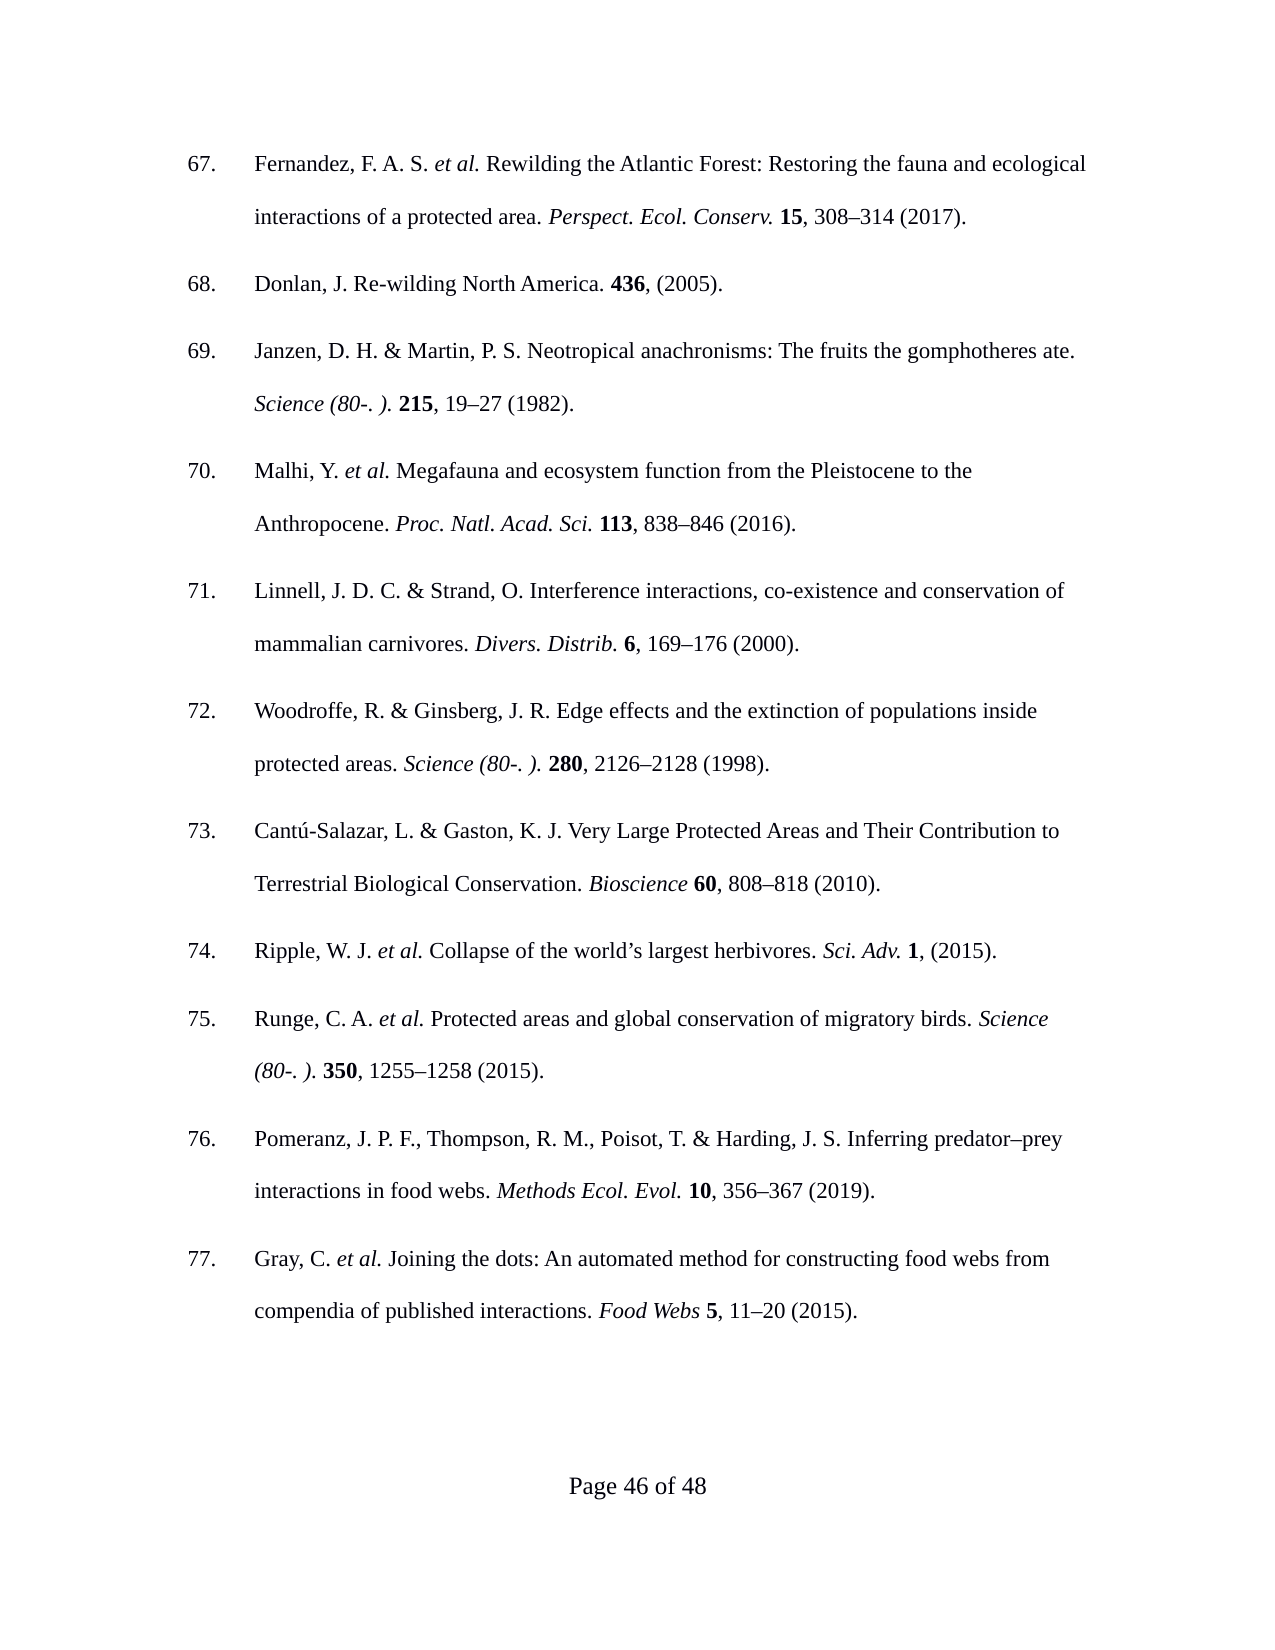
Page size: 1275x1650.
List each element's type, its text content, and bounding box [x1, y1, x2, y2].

text 68. Donlan, J. Re-wilding North America. 436, (2005). [187, 270, 1087, 296]
text 71. Linnell, J. D. C. & Strand, O. Interference interactions, co-existence and conservation of mammalian carnivores. Divers. Distrib. 6, 169–176 (2000). [187, 577, 1087, 656]
text 77. Gray, C. et al. Joining the dots: An automated method for constructing food webs from compendia of published interactions. Food Webs 5, 11–20 (2015). [187, 1244, 1087, 1324]
text 74. Ripple, W. J. et al. Collapse of the world’s largest herbivores. Sci. Adv. 1, (2015). [187, 937, 1087, 964]
text 72. Woodroffe, R. & Ginsberg, J. R. Edge effects and the extinction of populations inside protected areas. Science (80-. ). 280, 2126–2128 (1998). [187, 697, 1087, 776]
text 76. Pomeranz, J. P. F., Thompson, R. M., Poisot, T. & Harding, J. S. Inferring predator–prey interactions in food webs. Methods Ecol. Evol. 10, 356–367 (2019). [187, 1124, 1087, 1204]
text 75. Runge, C. A. et al. Protected areas and global conservation of migratory birds. Science (80-. ). 350, 1255–1258 (2015). [187, 1004, 1087, 1084]
text 73. Cantú-Salazar, L. & Gaston, K. J. Very Large Protected Areas and Their Contribution to Terrestrial Biological Conservation. Bioscience 60, 808–818 (2010). [187, 817, 1087, 896]
text 70. Malhi, Y. et al. Megafauna and ecosystem function from the Pleistocene to the Anthropocene. Proc. Natl. Acad. Sci. 113, 838–846 (2016). [187, 457, 1087, 536]
text 69. Janzen, D. H. & Martin, P. S. Neotropical anachronisms: The fruits the gomphotheres ate. Science (80-. ). 215, 19–27 (1982). [187, 337, 1087, 416]
text 67. Fernandez, F. A. S. et al. Rewilding the Atlantic Forest: Restoring the fauna and ecological interactions of a protected area. Perspect. Ecol. Conserv. 15, 308–314 (2017). [187, 150, 1087, 229]
